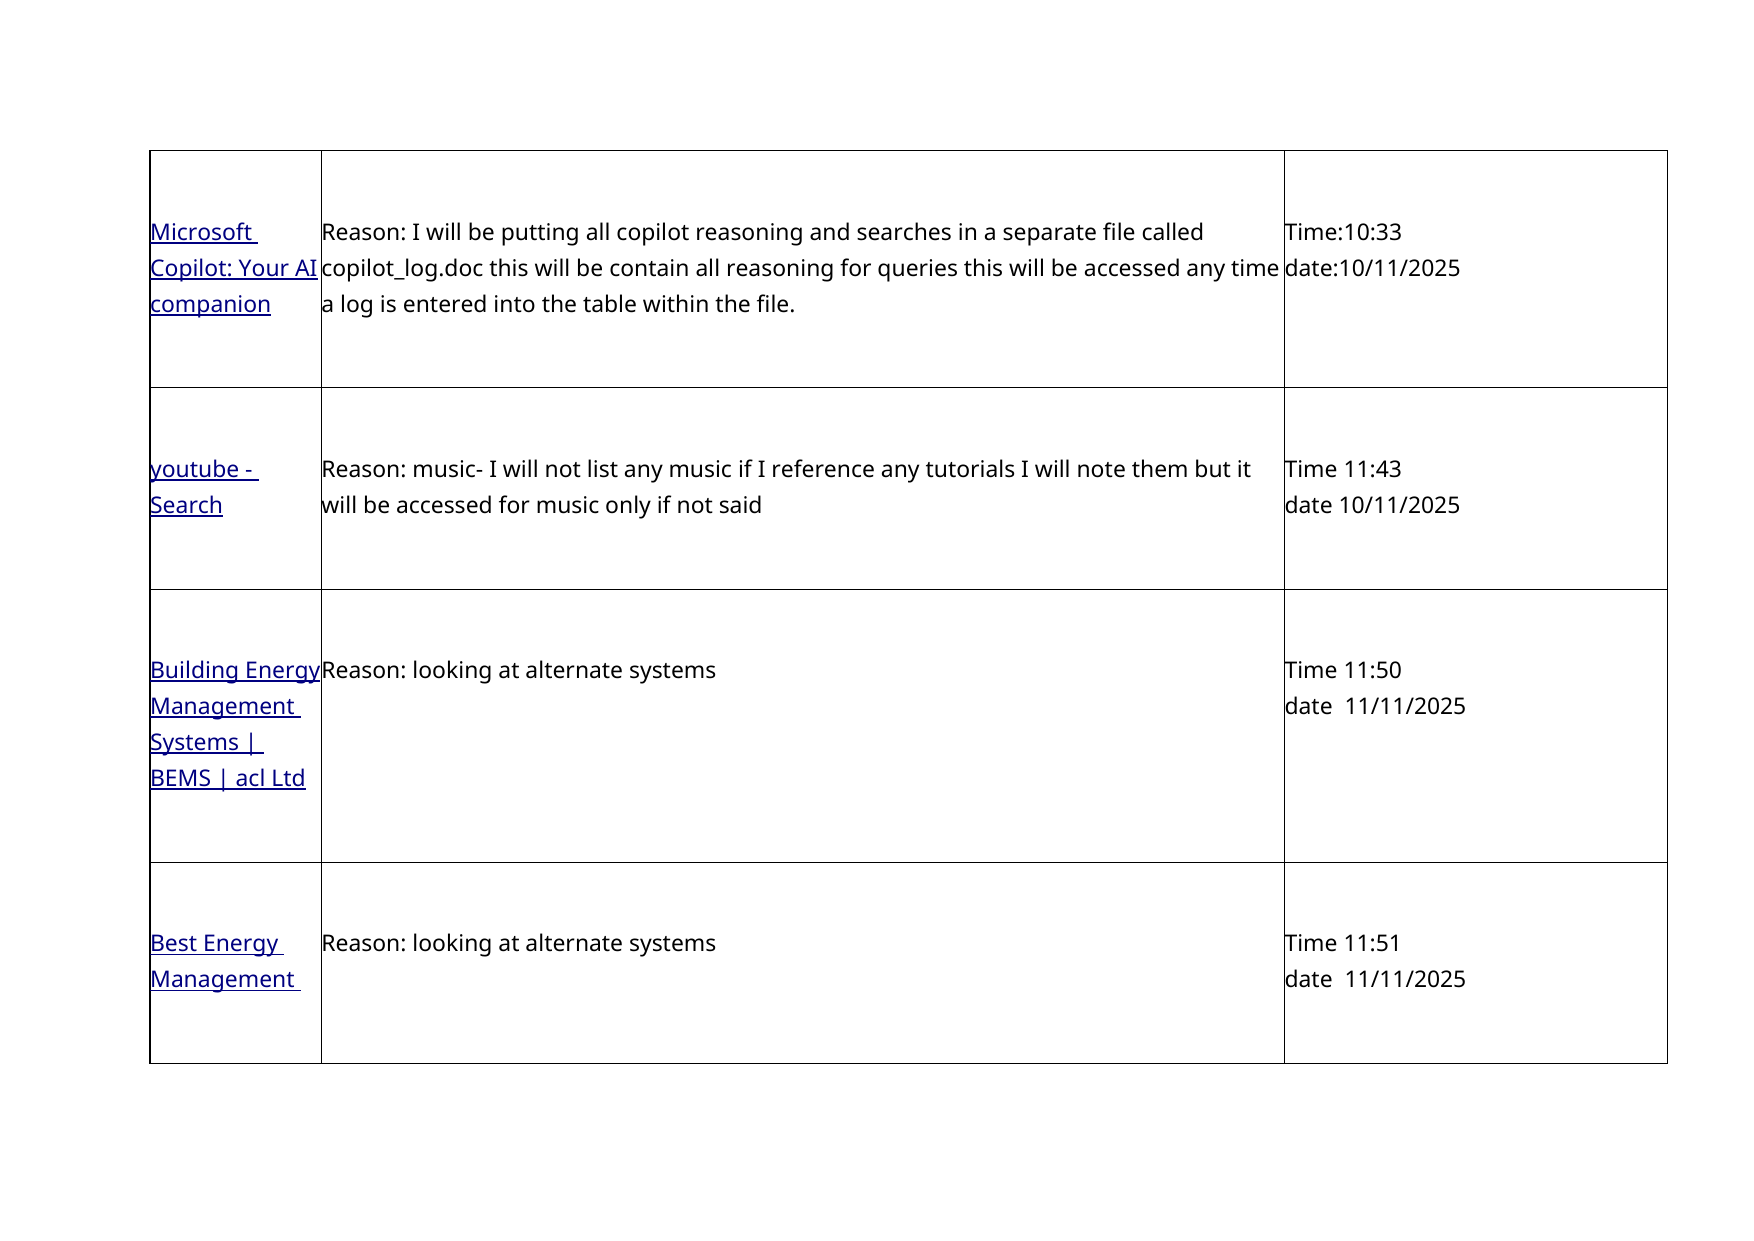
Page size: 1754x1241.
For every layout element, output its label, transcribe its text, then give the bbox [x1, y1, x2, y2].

table_cell Time 11:50 date 11/11/2025 [1285, 590, 1667, 862]
table_cell Reason: I will be putting all copilot reasoning and searches in a separate file called copilot_log.doc this will be contain all reasoning for queries this will be accessed any time a log is entered into the table within the file. [322, 151, 1284, 387]
table_cell Reason: looking at alternate systems [322, 863, 1284, 1063]
table_cell Reason: music- I will not list any music if I reference any tutorials I will note them but it will be accessed for music only if not said [322, 388, 1284, 588]
table_cell Building Energy Management Systems | BEMS | acl Ltd [151, 590, 321, 862]
table_cell youtube - Search [151, 388, 321, 588]
table_cell Time:10:33 date:10/11/2025 [1285, 151, 1667, 387]
table_cell Reason: looking at alternate systems [322, 590, 1284, 862]
table_cell Best Energy Management [151, 863, 321, 1063]
table_cell Time 11:43 date 10/11/2025 [1285, 388, 1667, 588]
table_cell Microsoft Copilot: Your AI companion [151, 151, 321, 387]
table_cell Time 11:51 date 11/11/2025 [1285, 863, 1667, 1063]
